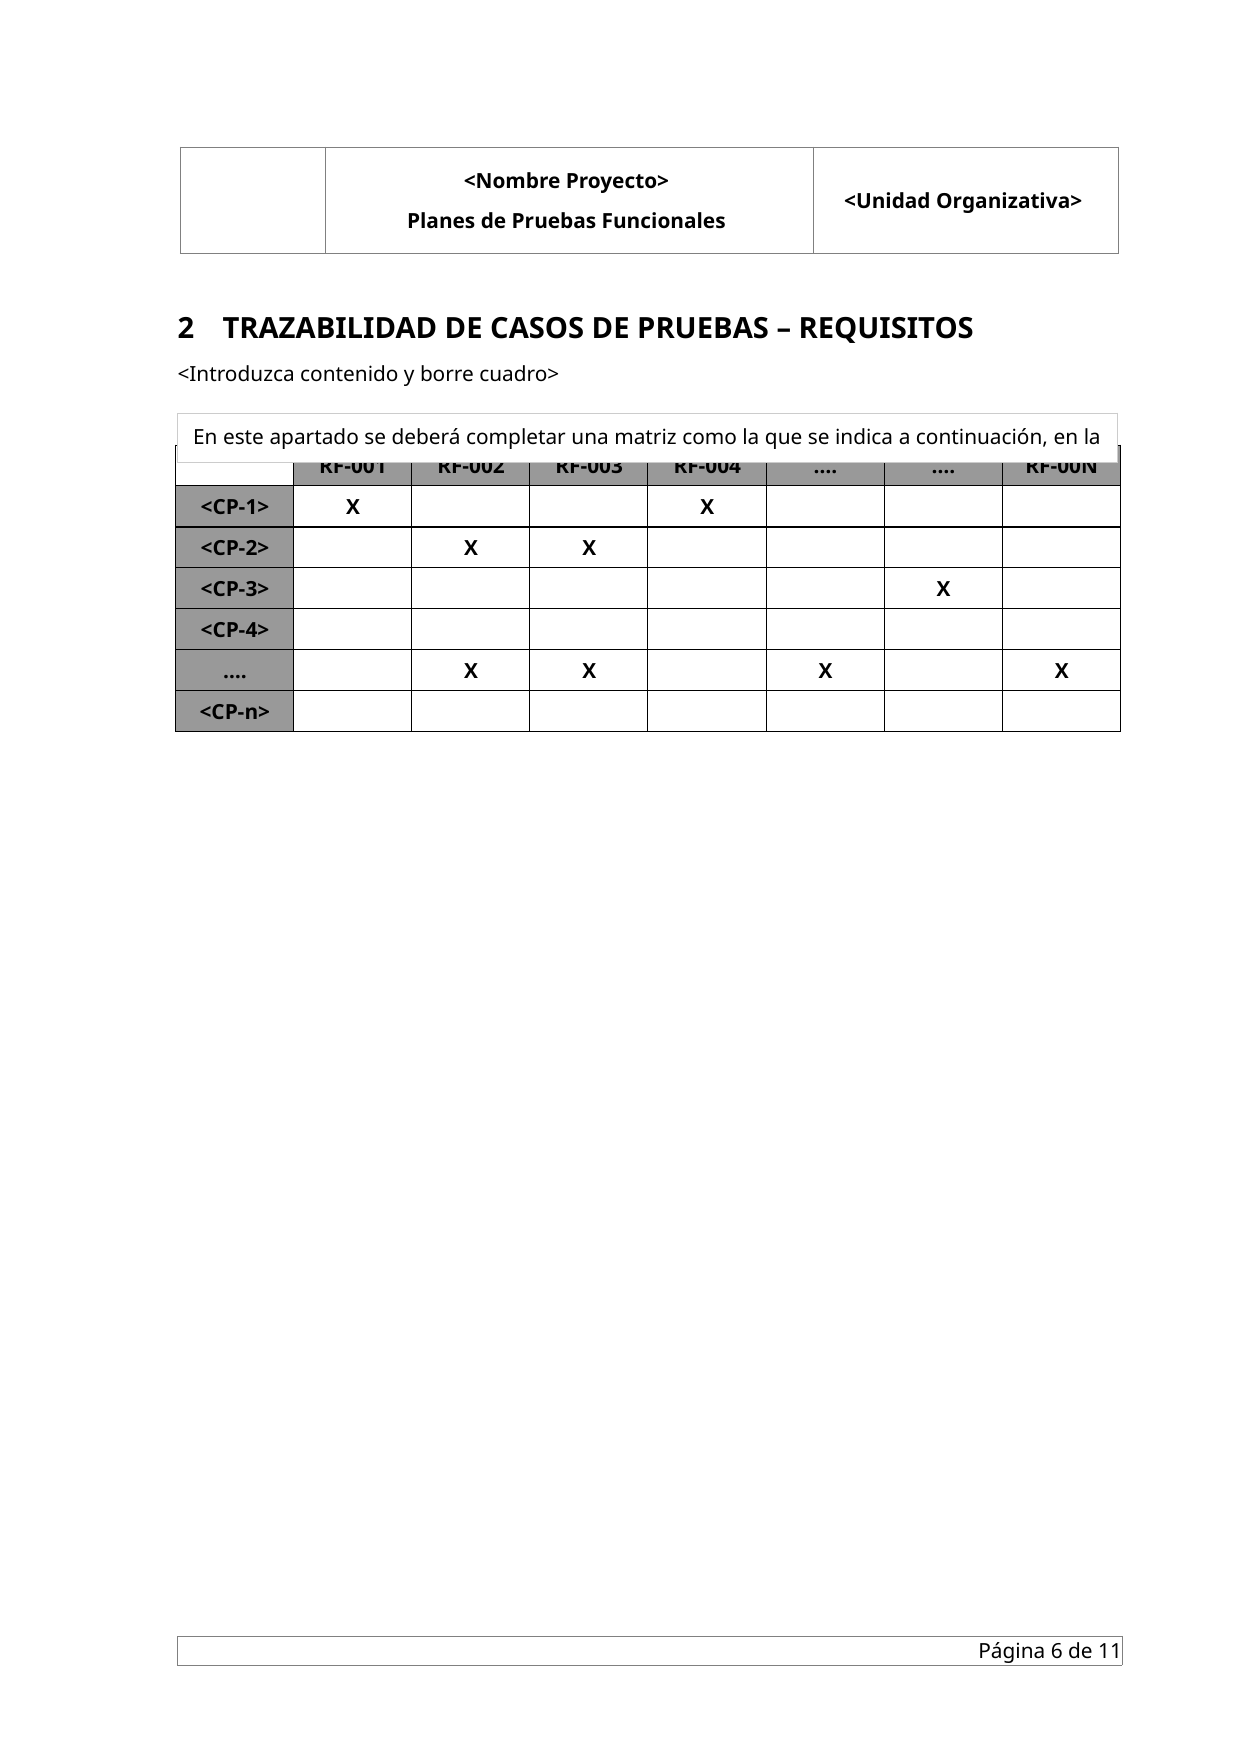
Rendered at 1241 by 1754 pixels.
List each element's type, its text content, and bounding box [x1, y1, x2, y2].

table_header RF-002 [412, 463, 529, 485]
table_cell <CP-3> [176, 568, 293, 608]
table_cell [530, 691, 647, 731]
table_cell [885, 609, 1002, 649]
table_cell [648, 528, 766, 567]
text En este apartado se deberá completar una matriz como la que se indica a continuación, en la cuál se indicará la correspondencia entre los casos de pruebas definidos, y los requisitos funcionales de la especificación de requisitos. Las filas representan cada uno de los casos de pruebas definidos, y las columnas los requisitos funcionales. Si un caso de prueba se encarga de verificar un requisitos, se tendrá que señalar con una X la casilla correspondiente. [193, 422, 1102, 453]
table_cell X [530, 528, 647, 567]
table_cell <CP-4> [176, 609, 293, 649]
table_header …. [885, 463, 1002, 485]
table_cell [767, 691, 884, 731]
table_cell [648, 568, 766, 608]
table_header RF-001 [294, 463, 411, 485]
table_cell [648, 650, 766, 690]
table_cell [1003, 568, 1120, 608]
table_cell [767, 528, 884, 567]
table_cell [767, 568, 884, 608]
table_cell X [885, 568, 1002, 608]
table_cell [1003, 691, 1120, 731]
text <Introduzca contenido y borre cuadro> [177, 359, 1122, 388]
table_cell [648, 691, 766, 731]
table_cell [885, 528, 1002, 567]
table_cell X [412, 650, 529, 690]
table_cell X [648, 486, 766, 526]
table_cell [767, 486, 884, 526]
table_header [176, 446, 293, 485]
table_cell [412, 691, 529, 731]
table_cell [885, 691, 1002, 731]
table_cell <CP-2> [176, 528, 293, 567]
table_cell [412, 568, 529, 608]
table_cell [530, 486, 647, 526]
table_cell X [294, 486, 411, 526]
table_cell [294, 691, 411, 731]
table_cell [885, 650, 1002, 690]
table_header RF-003 [530, 463, 647, 485]
table_cell <CP-1> [176, 486, 293, 526]
table_header RF-00N [1003, 446, 1120, 485]
table_cell …. [176, 650, 293, 690]
table_cell [1003, 609, 1120, 649]
table_cell X [767, 650, 884, 690]
table_cell X [1003, 650, 1120, 690]
table_cell [412, 486, 529, 526]
table_cell [1003, 486, 1120, 526]
table_cell [530, 568, 647, 608]
table_cell [885, 486, 1002, 526]
table_cell [1003, 528, 1120, 567]
table_cell [412, 609, 529, 649]
subtitle TRAZABILIDAD DE CASOS DE PRUEBAS – REQUISITOS [177, 307, 1122, 347]
table_cell [294, 609, 411, 649]
table_cell [294, 528, 411, 567]
table_cell X [530, 650, 647, 690]
table_cell [767, 609, 884, 649]
table_cell [294, 650, 411, 690]
table_cell <CP-n> [176, 691, 293, 731]
table_header RF-004 [648, 463, 766, 485]
table_cell [648, 609, 766, 649]
table_header …. [767, 463, 884, 485]
table_cell [530, 609, 647, 649]
table_cell X [412, 528, 529, 567]
table_cell [294, 568, 411, 608]
